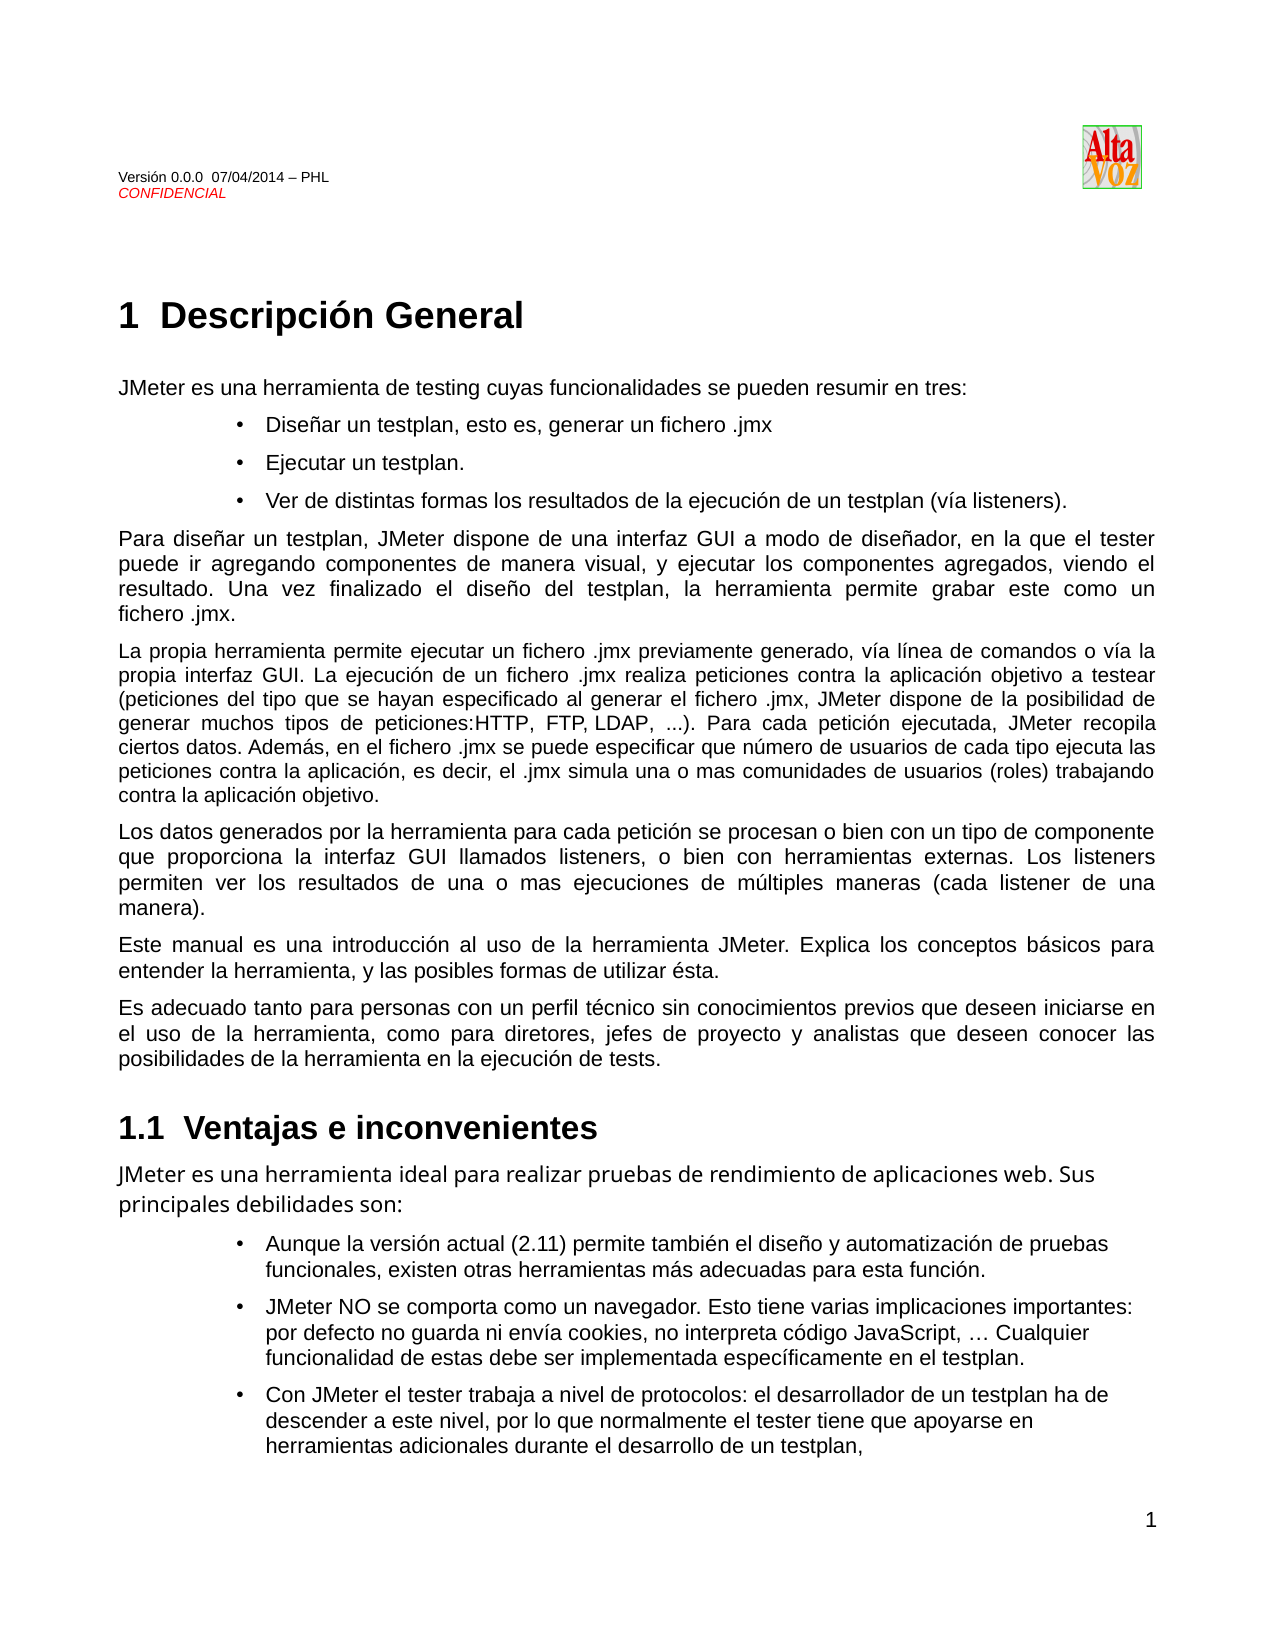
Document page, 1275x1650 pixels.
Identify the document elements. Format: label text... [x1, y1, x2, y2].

list Con JMeter el tester trabaja a nivel de protocolos: el desarrollador de un testplan ha de descender a este nivel, por lo que normalmente el tester tiene que apoyarse en herramientas adicionales durante el desarrollo de un testplan, [236, 1382, 1157, 1458]
subtitle Descripción General [118, 294, 1157, 337]
list JMeter NO se comporta como un navegador. Esto tiene varias implicaciones importantes: por defecto no guarda ni envía cookies, no interpreta código JavaScript, … Cualquier funcionalidad de estas debe ser implementada específicamente en el testplan. [236, 1294, 1157, 1370]
text La propia herramienta permite ejecutar un fichero .jmx previamente generado, vía línea de comandos o vía la propia interfaz GUI. La ejecución de un fichero .jmx realiza peticiones contra la aplicación objetivo a testear (peticiones del tipo que se hayan especificado al generar el fichero .jmx, JMeter dispone de la posibilidad de generar muchos tipos de peticiones:HTTP, FTP, LDAP, ...). Para cada petición ejecutada, JMeter recopila ciertos datos. Además, en el fichero .jmx se puede especificar que número de usuarios de cada tipo ejecuta las peticiones contra la aplicación, es decir, el .jmx simula una o mas comunidades de usuarios (roles) trabajando contra la aplicación objetivo. [118, 639, 1157, 806]
text Para diseñar un testplan, JMeter dispone de una interfaz GUI a modo de diseñador, en la que el tester puede ir agregando componentes de manera visual, y ejecutar los componentes agregados, viendo el resultado. Una vez finalizado el diseño del testplan, la herramienta permite grabar este como un fichero .jmx. [118, 525, 1157, 626]
text Es adecuado tanto para personas con un perfil técnico sin conocimientos previos que deseen iniciarse en el uso de la herramienta, como para diretores, jefes de proyecto y analistas que deseen conocer las posibilidades de la herramienta en la ejecución de tests. [118, 995, 1157, 1071]
text JMeter es una herramienta de testing cuyas funcionalidades se pueden resumir en tres: [118, 374, 1157, 400]
text Los datos generados por la herramienta para cada petición se procesan o bien con un tipo de componente que proporciona la interfaz GUI llamados listeners, o bien con herramientas externas. Los listeners permiten ver los resultados de una o mas ejecuciones de múltiples maneras (cada listener de una manera). [118, 819, 1157, 920]
subtitle Ventajas e inconvenientes [118, 1108, 1157, 1147]
list Ejecutar un testplan. [236, 450, 1157, 475]
list Aunque la versión actual (2.11) permite también el diseño y automatización de pruebas funcionales, existen otras herramientas más adecuadas para esta función. [236, 1231, 1157, 1282]
text JMeter es una herramienta ideal para realizar pruebas de rendimiento de aplicaciones web. Sus principales debilidades son: [118, 1159, 1157, 1219]
list Ver de distintas formas los resultados de la ejecución de un testplan (vía listeners). [236, 488, 1157, 513]
text Este manual es una introducción al uso de la herramienta JMeter. Explica los conceptos básicos para entender la herramienta, y las posibles formas de utilizar ésta. [118, 932, 1157, 983]
list Diseñar un testplan, esto es, generar un fichero .jmx [236, 412, 1157, 437]
